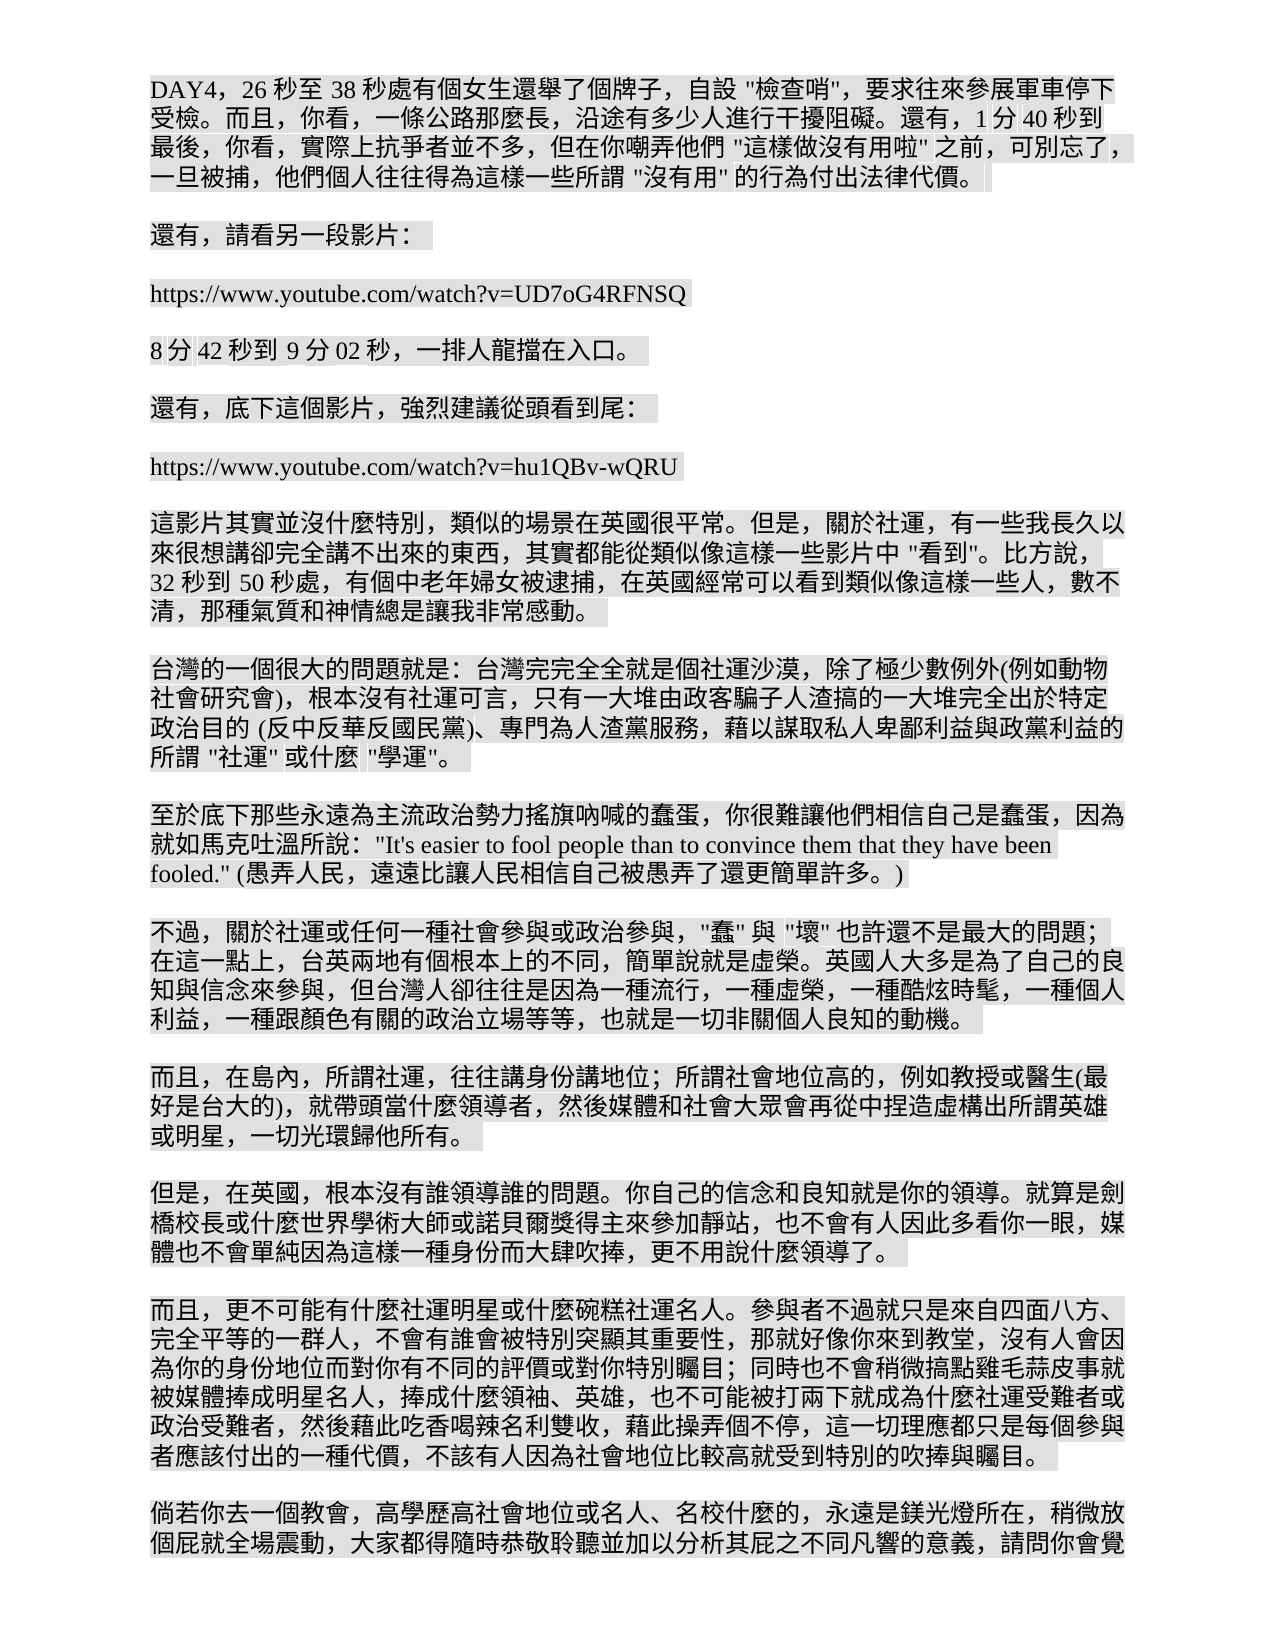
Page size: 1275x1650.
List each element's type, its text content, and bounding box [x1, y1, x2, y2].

text 奉領導命令，整理之後貼在首頁。我先把它貼這裏： ====================== 從CAAT 說起 陳真 2017. 10. 09. 諾貝爾和平獎通常都頒給一些混蛋，但有幾年的得獎主實至名歸，例如1997年的 ICBL (International Campaign to Ban Landmines，國際反地雷組織)，例如1999年的 MSF(醫師無國界組織)，另外就是今年的 ICAN (International Campaign to Abolish Nuclear Weapons)。 ICAN 和 ICBL 一樣，它不是"一個" 組織，而是一百多個國家的反核武組織所共同組成的一個聯盟。我常講的CND (Campaign for Nuclear Disarmament)以及 CAAT (Campaign Against Arms Trade) 都是它的成員之一。CND 是羅素在1957年所創，運作至今，可說是英國反戰運動的先驅。 至於 CAAT，更是全球最大的反軍火貿易組織，身先士卒，非常勇敢，許多成員經常在各種反戰抗爭中付出代價 (例如牢獄之災)。而且，該組織所提供的各項研究報告或資訊，內容嚴謹詳實，非常有用。就跟 MSF 一樣，CAAT 可說是全世界我所知道的社運團體中，最讓我敬佩的極少數團體之一。長年以來我都是它的會員。我現在每天喝茶用的馬克杯就是將近20年前捐款給 CAAT 時買的。 Noam Chomsky 對 CAAT也高度推崇。Chomsky 曾經感嘆說，很難在美國本土上成立像 CAAT 這樣的團體，因為美國政治上最高的統治者就是軍火商；在美國反軍火貿易等於是不要命了。 至於核武問題，終究更是每個人所必須面對的，我們若不去面對它，後果將是毀滅性的。 ICAN 成立十年，它的主要貢獻除了聯合全球的反核武力量之外，還包括比方說今年七月，一如 ICBL 當年的作法，成功在聯合國推動 "國際禁核武條約"，124國參與談判，除了荷蘭反對及新加坡棄權外，其餘 122 國都投下贊成票，並陸續已經有幾十個國家簽署承諾，禁絕發展核武。 這項條約具有法律約束力，因此，所有擁核國家以及日本、南北韓和大部份西方國家都拒絕簽署。 我能想像一些完全狀況外的人也許又要說 "這種條約沒有用啦" 之類的酸言酸語。我對於回答這類腦殘、毫無意義的嘲諷，實在很沒有興趣再去回答，那就好像有人說 "醫學沒有用啦，科學是騙人的啦，大家還不是一樣生病，還不是一樣每天都有死人"，你該怎麼回答這種腦殘問題？ 知道什麼是 DSEI 嗎？它是 Defence and Security Equipment International 的縮寫，是全世界最大的一個軍火貿易展，每兩年就會在英國舉辦，來自全世界各地的軍火商與政府代表及戰爭掮客，齊聚一堂。 每次舉辦，必定引來強烈抗議。特別是2001年之後，因為美國假借反恐，大肆對外發動侵略戰爭，更是衝突不斷，英國警方多次抱怨警力不堪負荷，因為抗爭者往往化整為零，單獨行動，採游擊戰術，不惜以身試法，進行各種干擾與破壞行動，甚至沿路有人不斷以肉身或 "連臂人龍" 阻擋軍火商或載運軍火模型的卡車入場，或甚志是把自己和軍車綁住，阻止軍車前進等等。 CAAT 從未在這項抗爭中缺席。十多年前，我曾對此寫過不少文章，記得當時我還曾公開過一些場內照片。那些照片是由一些抗爭者用盡方法潛入會場拍攝得來。 除了有些抗爭者用一己肉體或 "連臂人龍" 擋馬路之外，有些則想方設法阻斷會場入口，有些破壞軍火展覽品，有些冒充軍火商或記者潛入拍攝一些不堪入目的畫面。比方說，我一直記得，十多年前我曾公開幾張軍火商的宣傳海報，身著比基尼泳裝的爆乳模特兒，搔首弄姿，手持各種類型的什麼火力強大衝鋒槍與火箭炮等等，非常鄙俗，視戰爭如兒戲，而這樣一個聞名國際的世界軍火貿易展，卻是由英國政府主辦。 西方政府往往就是這樣：右手給難民一元麵包，左手賣給獨裁者一百元武器或鎮壓裝備來屠殺難民。 上個月(九月) 中旬，DSEI又來了！為期一周，前前後後兩星期的抗爭，造成一百多人被捕。你可別以為英國警方像台灣警察這麼客氣，你也別以為所謂抗爭往往就是像台灣這樣總是由官方所動員，然後再由官方與主流媒體把這些"自己人" 捧成英雄，捧成改革者，你也別以為所謂逮捕只是問問筆錄就沒事。在英國，逮捕就是逮捕，大多難逃牢獄之災。 記得二十年前剛去英國時，有一回，在一場跟 "反伊拉克禁運" 有關的抗爭中，我聽到兩個抗爭者之間的對話，甲問乙說，"好久沒看到你來參加？你都跑去哪了？" 乙說，"我去坐牢啦。" 甲很平和地問說，"坐多久？" 乙笑笑說，"兩年"，說完拿起水壺喝了一口水，然後兩人就跑去躺在馬路上阻礙交通。 事實上，那也是我們在英國唯一一次的非法抗爭。原本我們是不準備犯法的，因為我知道在英國這樣的法治國家，一旦犯法，代價慘重。但是，那一次，眼看著大批警察就在你眼前氣勢凶猛地逮人，我和學姐一時 "失去理智"，於是就臨時決定從 "合法區" 脫隊，加入 "逮捕區" 的抗爭行動，與同志們共患難。 這裏有今年DSEI 抗爭現場的一些影像，一共六則影片，都很短，長度約兩三分鐘，請大家務必耐心看看，不會花你多少時間的，它會自動從DAY1一直播放到 DAY 6： https://goo.gl/Qocp3V 你可以在影片中 (比方說DAY3) 看到我常說的 ARMS (手臂，ARMS也是軍火武器之意)，抗爭者彼此用鐵鍊鐵筒或木筒木板把手臂一個接一個套在一起，增加警方軀離或逮捕的難度，同時也增加阻礙交通的力道、面積和時間，才不會被警察一抬就給抬走了。 怕各位連這一點耐心都沒有，我來做點摘要： https://goo.gl/Qocp3V 比方說，DAY1 的主題是 "停止武裝以色列"，在影片第四十八秒至六十秒處，軍車被群眾擋住，一個手持巴勒斯坦旗子的女生趁機溜入軍車底下。還有你看，這些抗爭者身上披的圍巾很面熟吧，慧如曾送給大家。 還有，DAY2 從40秒一直到結束，有人跑出來擋馬路，還有人從橋上懸吊而下。這類攀岩或飛簷走壁把自己懸掛在半空中進行干擾或宣傳，在英國很常見。 DAY3 很多鏡頭是連臂人龍。你別以為這樣好像很好玩，這可是要判刑坐牢或罰款的。 DAY4，26 秒至 38 秒處有個女生還舉了個牌子，自設 "檢查哨"，要求往來參展軍車停下受檢。而且，你看，一條公路那麼長，沿途有多少人進行干擾阻礙。還有，1分40 秒到最後，你看，實際上抗爭者並不多，但在你嘲弄他們 "這樣做沒有用啦" 之前，可別忘了，一旦被捕，他們個人往往得為這樣一些所謂 "沒有用" 的行為付出法律代價。 還有，請看另一段影片： https://www.youtube.com/watch?v=UD7oG4RFNSQ 8分42 秒到 9 分02 秒，一排人龍擋在入口。 還有，底下這個影片，強烈建議從頭看到尾： https://www.youtube.com/watch?v=hu1QBv-wQRU 這影片其實並沒什麼特別，類似的場景在英國很平常。但是，關於社運，有一些我長久以來很想講卻完全講不出來的東西，其實都能從類似像這樣一些影片中 "看到"。比方說，32 秒到 50 秒處，有個中老年婦女被逮捕，在英國經常可以看到類似像這樣一些人，數不清，那種氣質和神情總是讓我非常感動。 台灣的一個很大的問題就是：台灣完完全全就是個社運沙漠，除了極少數例外(例如動物社會研究會)，根本沒有社運可言，只有一大堆由政客騙子人渣搞的一大堆完全出於特定政治目的 (反中反華反國民黨)、專門為人渣黨服務，藉以謀取私人卑鄙利益與政黨利益的所謂 "社運" 或什麼 "學運"。 至於底下那些永遠為主流政治勢力搖旗吶喊的蠢蛋，你很難讓他們相信自己是蠢蛋，因為就如馬克吐溫所說："It's easier to fool people than to convince them that they have been fooled." (愚弄人民，遠遠比讓人民相信自己被愚弄了還更簡單許多。) 不過，關於社運或任何一種社會參與或政治參與，"蠢" 與 "壞" 也許還不是最大的問題；在這一點上，台英兩地有個根本上的不同，簡單說就是虛榮。英國人大多是為了自己的良知與信念來參與，但台灣人卻往往是因為一種流行，一種虛榮，一種酷炫時髦，一種個人利益，一種跟顏色有關的政治立場等等，也就是一切非關個人良知的動機。 而且，在島內，所謂社運，往往講身份講地位；所謂社會地位高的，例如教授或醫生(最好是台大的)，就帶頭當什麼領導者，然後媒體和社會大眾會再從中捏造虛構出所謂英雄或明星，一切光環歸他所有。 但是，在英國，根本沒有誰領導誰的問題。你自己的信念和良知就是你的領導。就算是劍橋校長或什麼世界學術大師或諾貝爾獎得主來參加靜站，也不會有人因此多看你一眼，媒體也不會單純因為這樣一種身份而大肆吹捧，更不用說什麼領導了。 而且，更不可能有什麼社運明星或什麼碗糕社運名人。參與者不過就只是來自四面八方、完全平等的一群人，不會有誰會被特別突顯其重要性，那就好像你來到教堂，沒有人會因為你的身份地位而對你有不同的評價或對你特別矚目；同時也不會稍微搞點雞毛蒜皮事就被媒體捧成明星名人，捧成什麼領袖、英雄，也不可能被打兩下就成為什麼社運受難者或政治受難者，然後藉此吃香喝辣名利雙收，藉此操弄個不停，這一切理應都只是每個參與者應該付出的一種代價，不該有人因為社會地位比較高就受到特別的吹捧與矚目。 倘若你去一個教會，高學歷高社會地位或名人、名校什麼的，永遠是鎂光燈所在，稍微放個屁就全場震動，大家都得隨時恭敬聆聽並加以分析其屁之不同凡響的意義，請問你會覺得這是個很棒的教會嗎？我在英國很喜歡去教堂，逢教堂必進，但在台灣卻視之如畏途，已經二十幾年不曾再踏進一步，道理其實差不多。台灣人好像永遠手上都拿著一把尺一把秤，無時無刻都在衡量自己與別人的"份量"，從而決定應該怎麼看待對方的 "重要性"，而所謂 "份量"，其實就是各種所謂社會地位與名利的總得分。 比方說，在台灣，不管你為政治付出多大的代價，除非你很樂意讓自己成為名人，或是爬上某種社會地位，或是選個什麼市長立委的或是當個部長、主委或什麼國營事業董事長等等，否則，用台灣人流行的術語來講，根本沒有人會真心把你視為一個咖，沒有人會真的相信你做出了什麼貢獻。 反之，只要你擁有那些所謂社會地位或官位職位，你就算從來不曾為政治做過任何貢獻，甚至你過去其實是個卑鄙的反改革者也沒關係，台灣社會照樣還是會把光環聚焦到你身上，認為你才是真正具有份量並且有意義有價值、值得大家矚目與瞻仰的 "領導者"。 這一切，就是台英兩地在公眾參與上一個最大的根本不同。台灣，基本上是沒有 "公眾參與" 這回事的，有的只是主流社會欽定的各路小丑跳樑騙吃騙喝的政治舞台，而最為可悲的是，一般人其實是完全吃這一套的。一個沒有 "公眾參與"、近乎一片社運沙漠的社會，卻自以為是個民主社會，豈不可笑。 我的表達能力幾乎完全無法表達我非常想說的這一點虛榮與虛構，但我相信，那些能理解的，不用人家說，馬上就能理解並感到極端厭惡；至於無法自行理解的，其實我就算說上一百萬遍也不可能讓他聽懂我到底想說什麼。 [150, 75, 1125, 1558]
